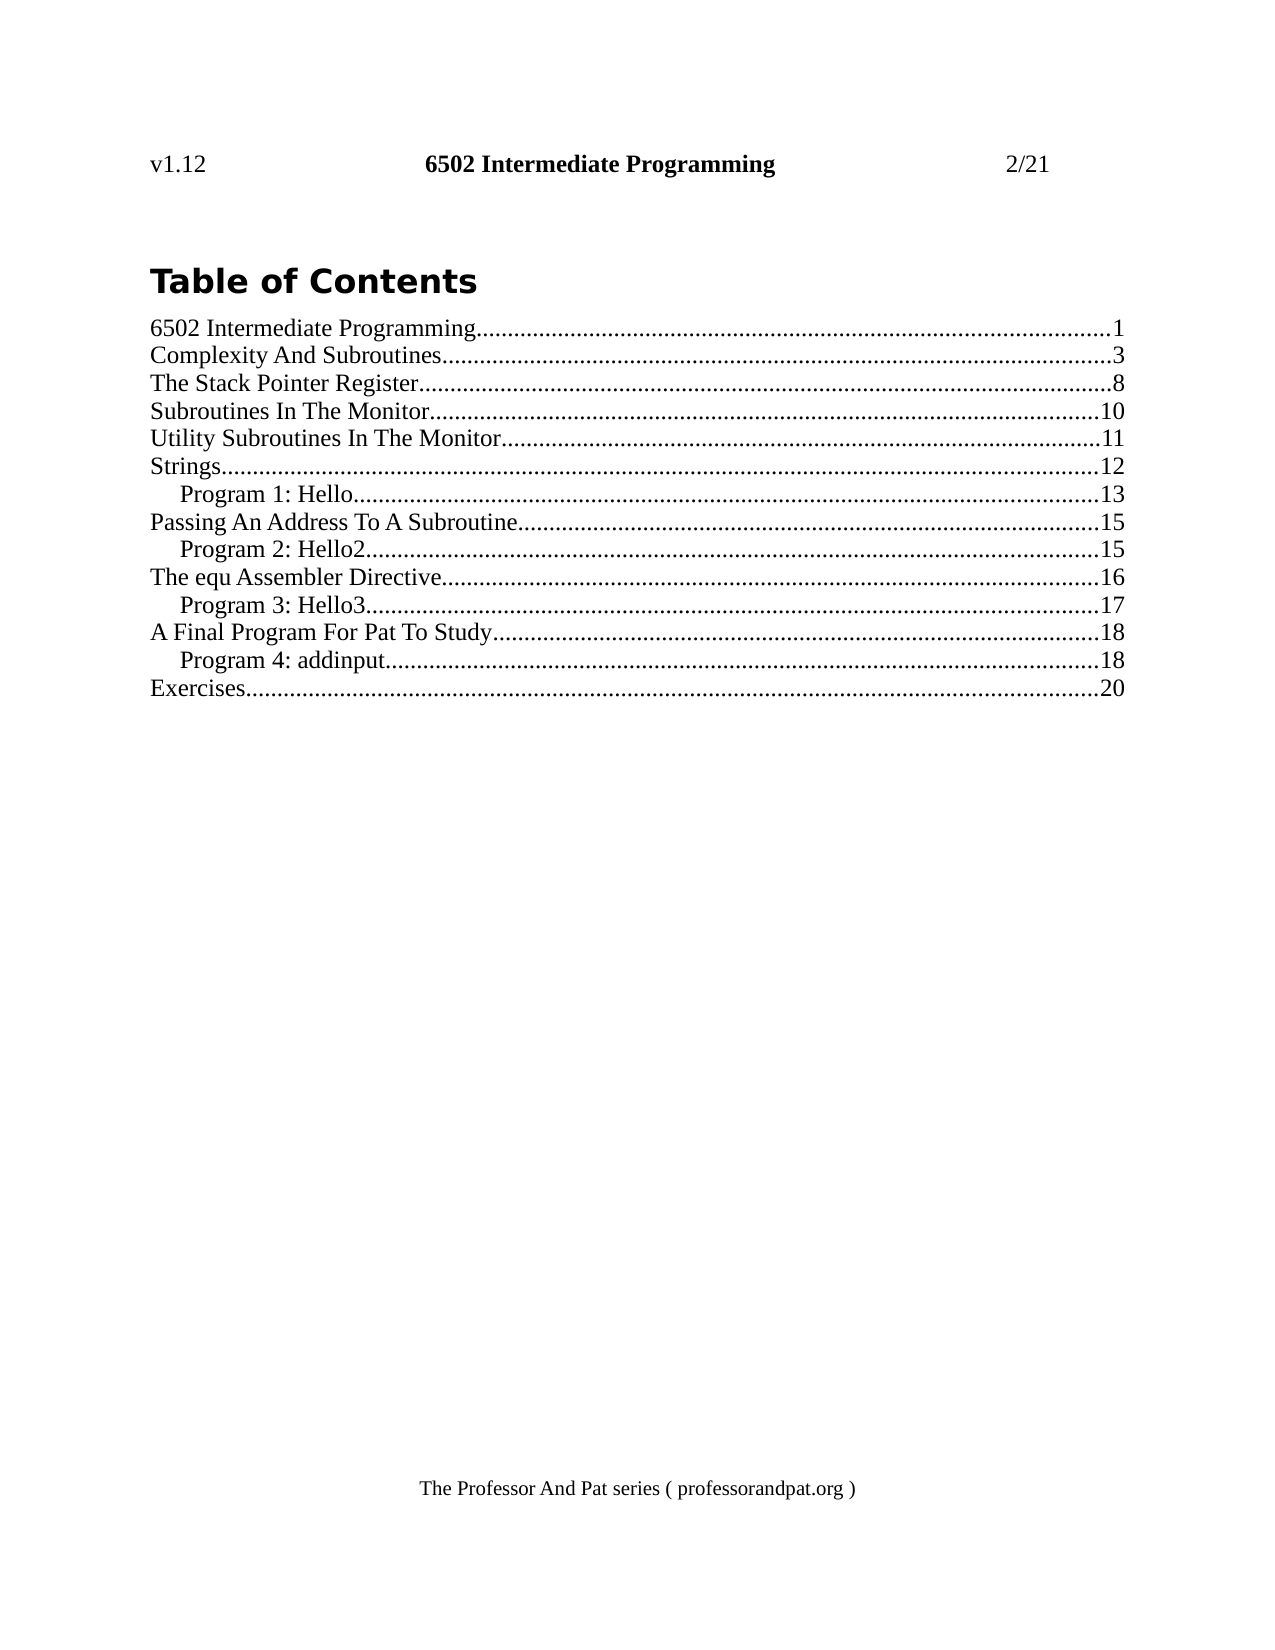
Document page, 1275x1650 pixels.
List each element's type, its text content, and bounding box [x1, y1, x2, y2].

subtitle Table of Contents [150, 263, 1125, 301]
text Utility Subroutines In The Monitor 11 [150, 424, 1125, 452]
text The Stack Pointer Register 8 [150, 369, 1125, 397]
text Program 4: addinput 18 [179, 646, 1125, 674]
text Program 1: Hello 13 [179, 480, 1125, 508]
text Complexity And Subroutines 3 [150, 341, 1125, 369]
text The equ Assembler Directive 16 [150, 563, 1125, 591]
text Exercises 20 [150, 674, 1125, 702]
text 6502 Intermediate Programming 1 [150, 314, 1125, 341]
text Passing An Address To A Subroutine 15 [150, 508, 1125, 535]
text A Final Program For Pat To Study 18 [150, 618, 1125, 646]
text Program 2: Hello2 15 [179, 535, 1125, 563]
text Program 3: Hello3 17 [179, 591, 1125, 618]
text Strings 12 [150, 452, 1125, 480]
text Subroutines In The Monitor 10 [150, 397, 1125, 424]
